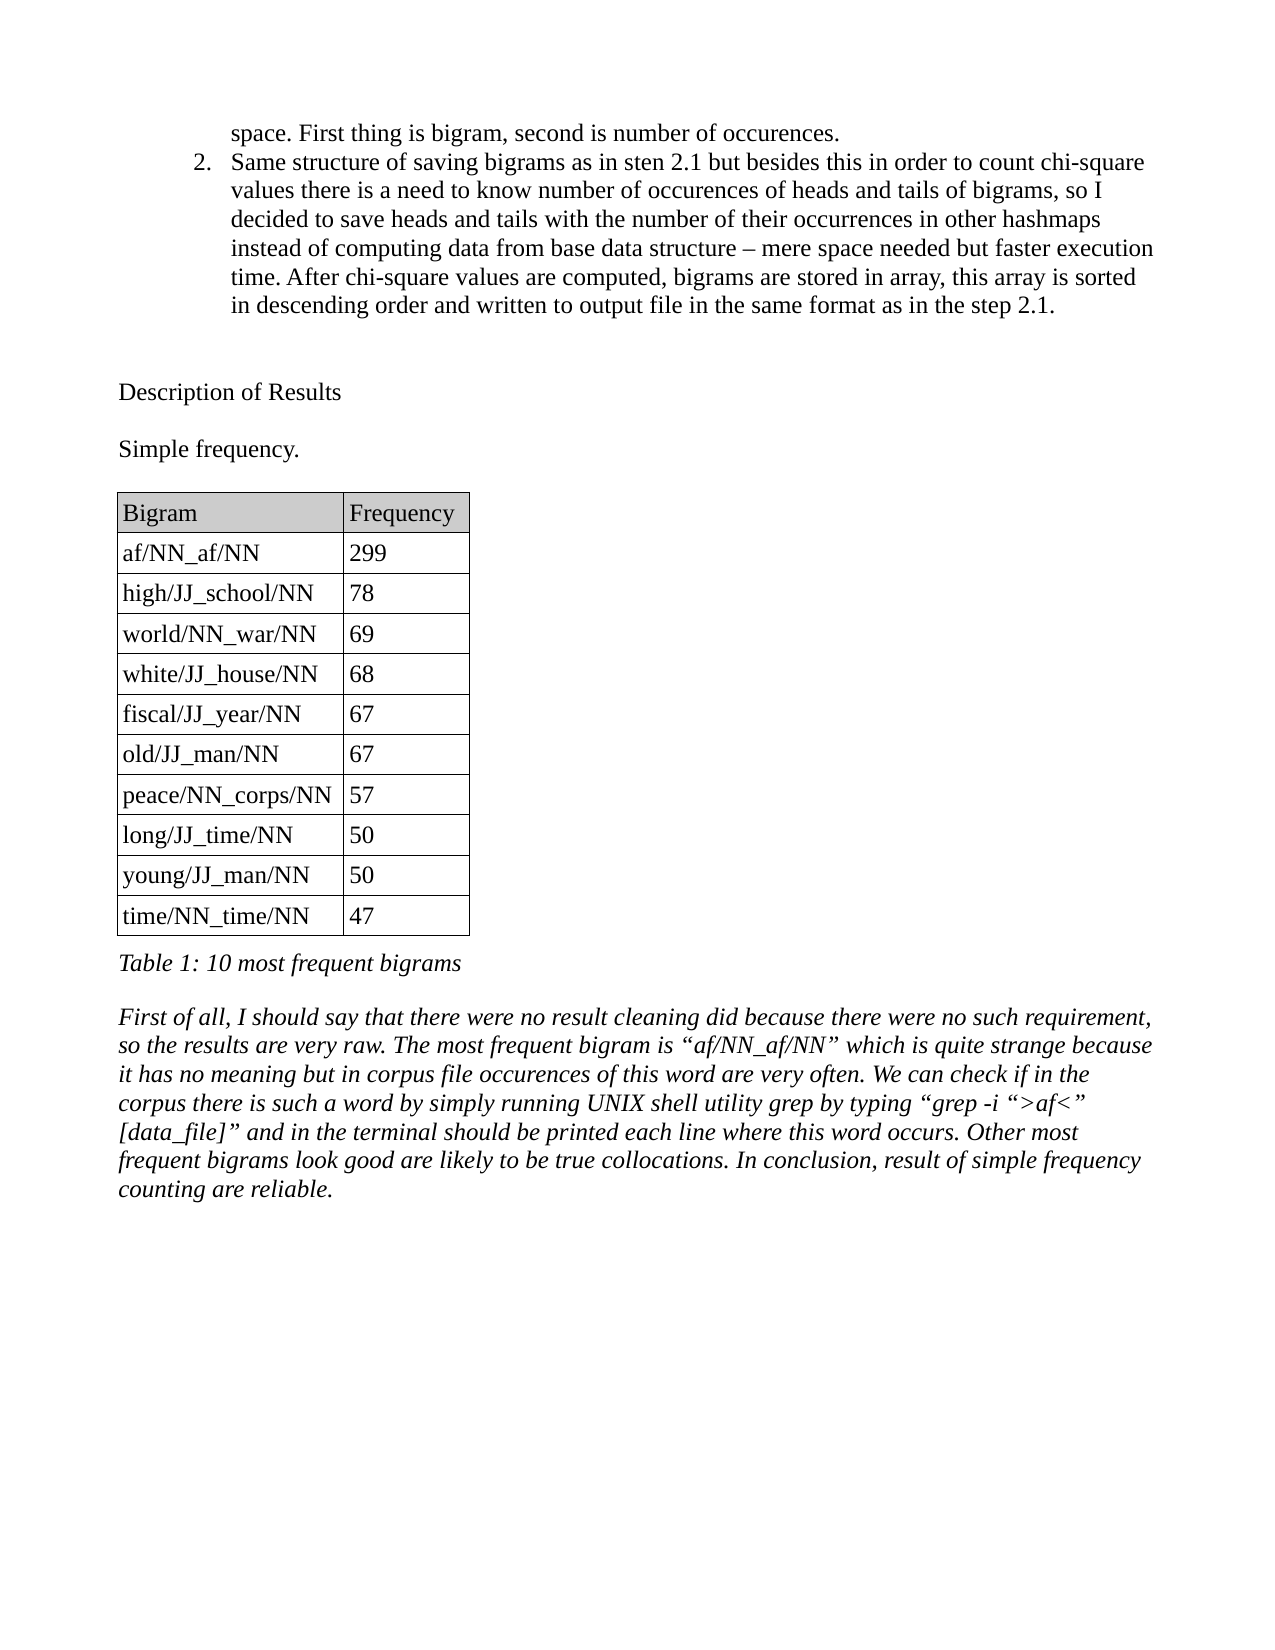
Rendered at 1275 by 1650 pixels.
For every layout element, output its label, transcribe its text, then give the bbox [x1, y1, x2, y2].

table_header Bigram [118, 493, 343, 532]
table_header Frequency [344, 493, 469, 532]
table_cell 50 [344, 815, 469, 855]
table_cell young/JJ_man/NN [118, 856, 343, 895]
table_cell white/JJ_house/NN [118, 654, 343, 693]
table_cell fiscal/JJ_year/NN [118, 695, 343, 734]
table_cell 299 [344, 533, 469, 572]
text Table 1: 10 most frequent bigrams [118, 948, 1157, 977]
table_cell long/JJ_time/NN [118, 815, 343, 855]
list Same structure of saving bigrams as in sten 2.1 but besides this in order to count chi-square values there is a need to know number of occurences of heads and tails of bigrams, so I decided to save heads and tails with the number of their occurrences in other hashmaps instead of computing data from base data structure – mere space needed but faster execution time. After chi-square values are computed, bigrams are stored in array, this array is sorted in descending order and written to output file in the same format as in the step 2.1. [193, 147, 1157, 319]
table_cell time/NN_time/NN [118, 896, 343, 935]
text Description of Results [118, 377, 1157, 406]
table_cell af/NN_af/NN [118, 533, 343, 572]
table_cell 68 [344, 654, 469, 693]
table_cell world/NN_war/NN [118, 614, 343, 653]
table_cell 67 [344, 735, 469, 774]
table_cell 69 [344, 614, 469, 653]
list space. First thing is bigram, second is number of occurences. [193, 118, 1157, 147]
text Simple frequency. [118, 434, 1157, 463]
text First of all, I should say that there were no result cleaning did because there were no such requirement, so the results are very raw. The most frequent bigram is “af/NN_af/NN” which is quite strange because it has no meaning but in corpus file occurences of this word are very often. We can check if in the corpus there is such a word by simply running UNIX shell utility grep by typing “grep -i “>af<” [data_file]” and in the terminal should be printed each line where this word occurs. Other most frequent bigrams look good are likely to be true collocations. In conclusion, result of simple frequency counting are reliable. [118, 1002, 1157, 1203]
table_cell 50 [344, 856, 469, 895]
table_cell 78 [344, 574, 469, 613]
table_cell 57 [344, 775, 469, 814]
table_cell old/JJ_man/NN [118, 735, 343, 774]
table_cell peace/NN_corps/NN [118, 775, 343, 814]
table_cell 67 [344, 695, 469, 734]
table_cell 47 [344, 896, 469, 935]
table_cell high/JJ_school/NN [118, 574, 343, 613]
